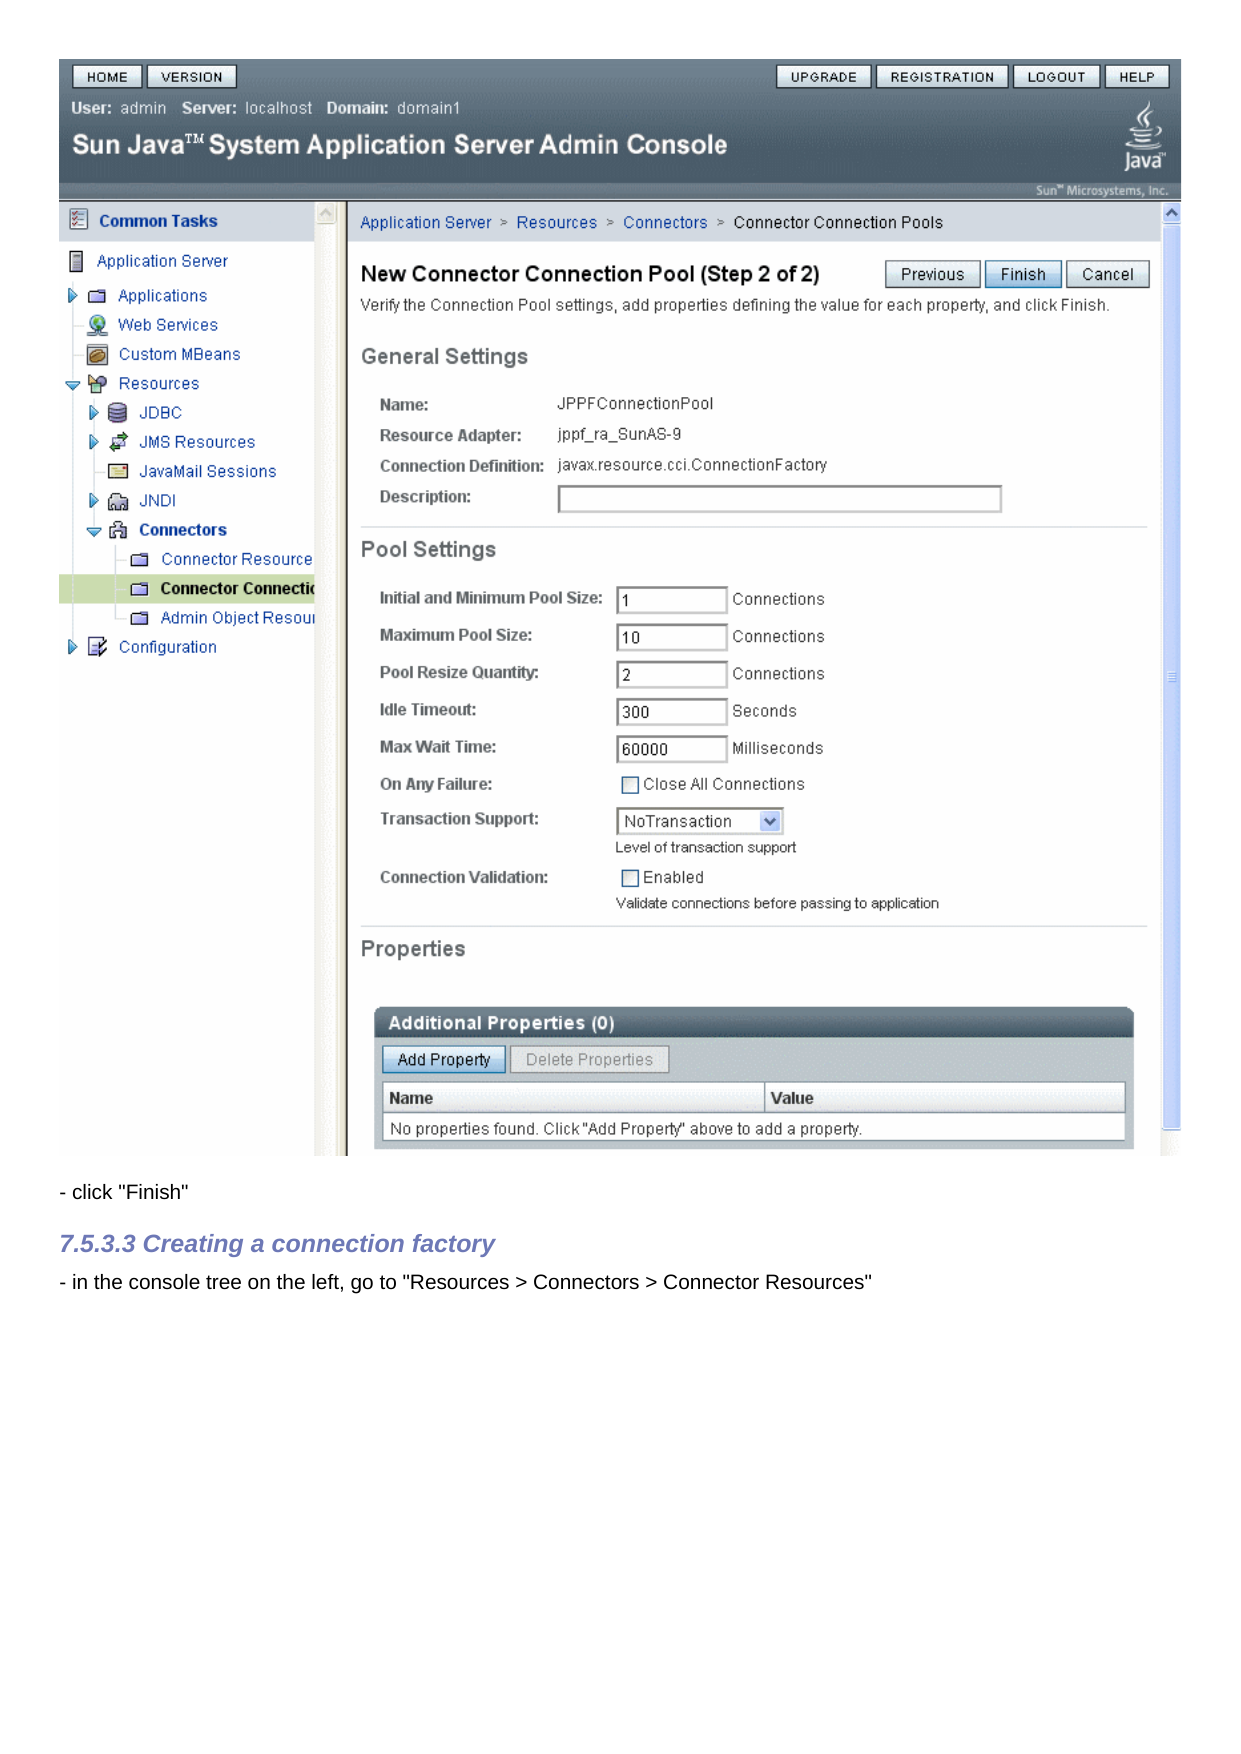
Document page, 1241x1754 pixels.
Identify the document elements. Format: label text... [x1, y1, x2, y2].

text - click "Finish" [59, 1180, 1181, 1204]
picture [59, 59, 1182, 1156]
subtitle Creating a connection factory [59, 1229, 1181, 1257]
text - in the console tree on the left, go to "Resources > Connectors > Connector Resources" [59, 1270, 1181, 1294]
